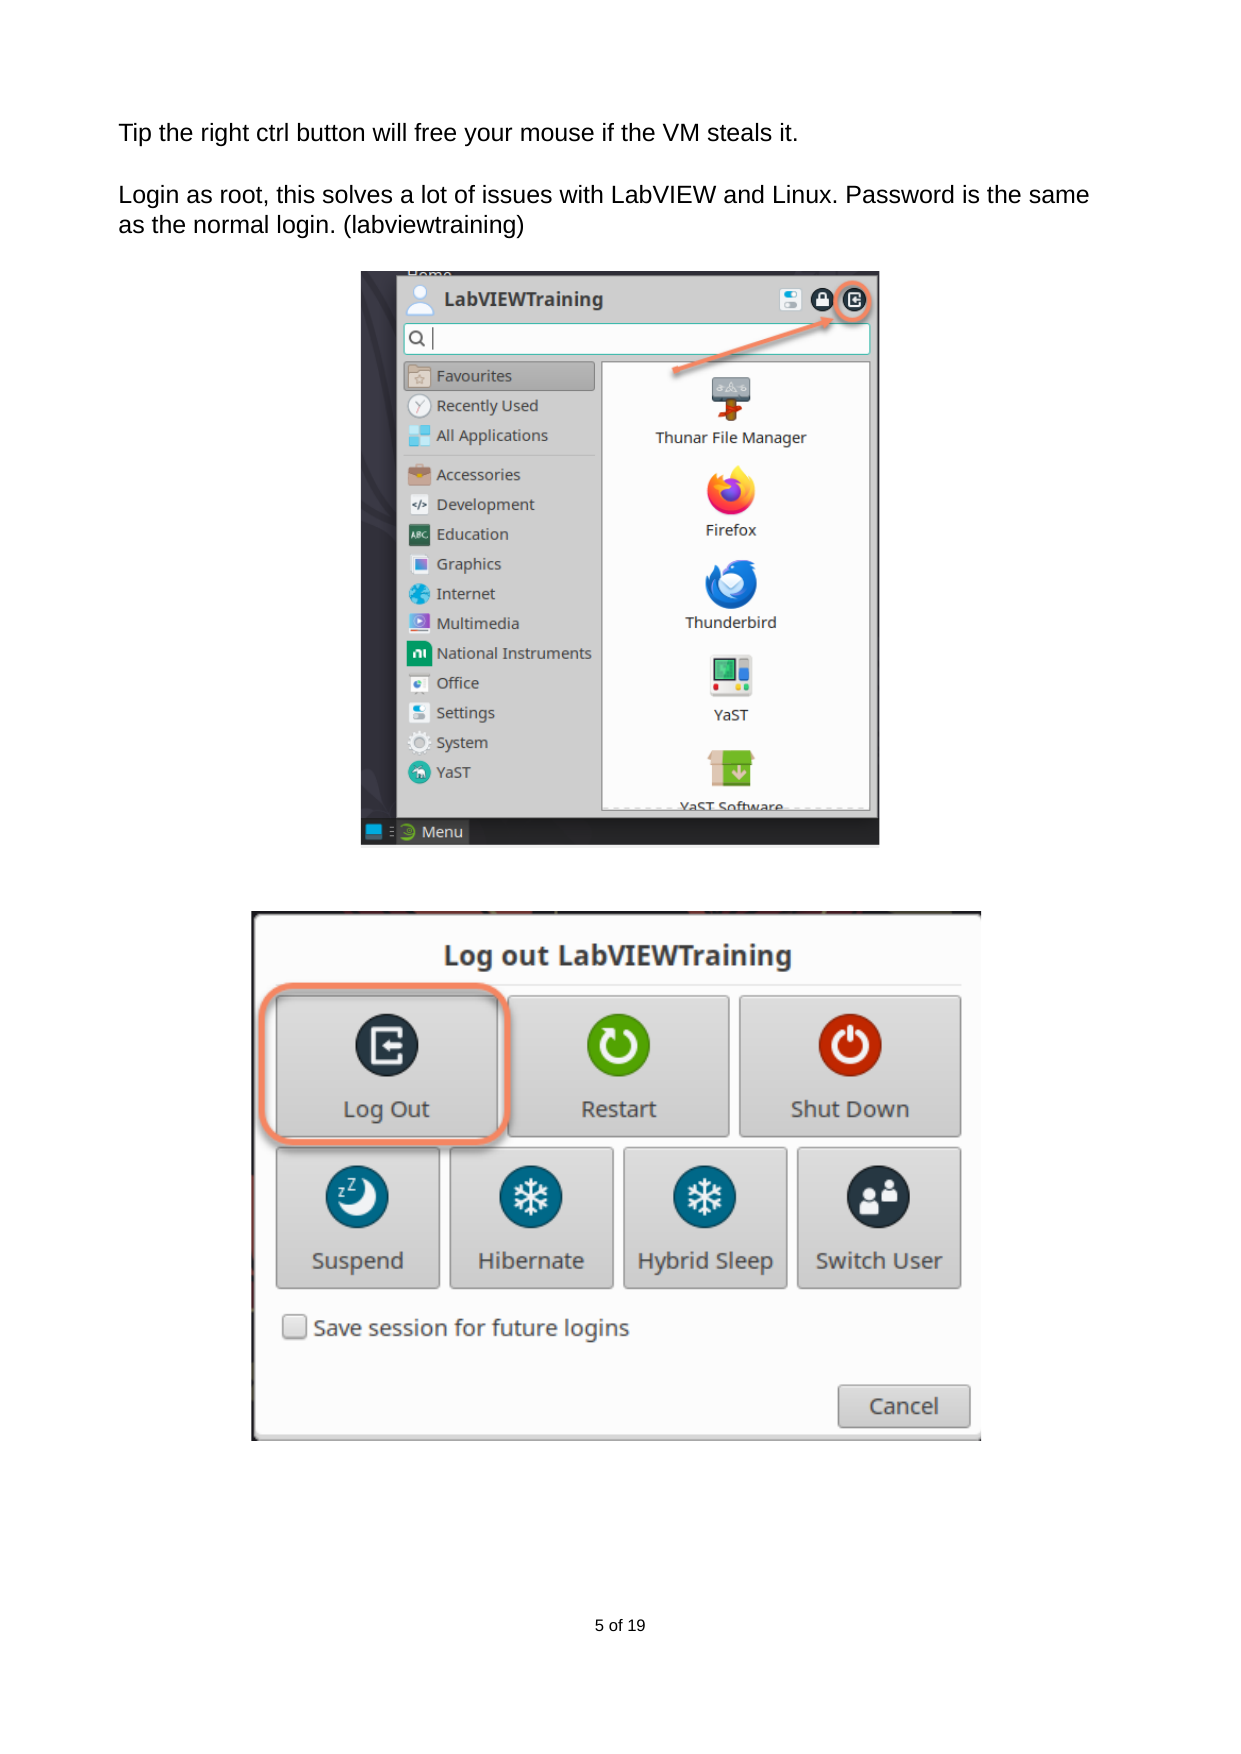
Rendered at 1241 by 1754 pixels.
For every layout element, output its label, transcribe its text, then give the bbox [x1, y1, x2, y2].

picture [251, 911, 982, 1441]
text Tip the right ctrl button will free your mouse if the VM steals it. [118, 118, 1122, 147]
picture [360, 271, 880, 848]
text Login as root, this solves a lot of issues with LabVIEW and Linux. Password is the same as the normal login. (labviewtraining) [118, 179, 1122, 239]
